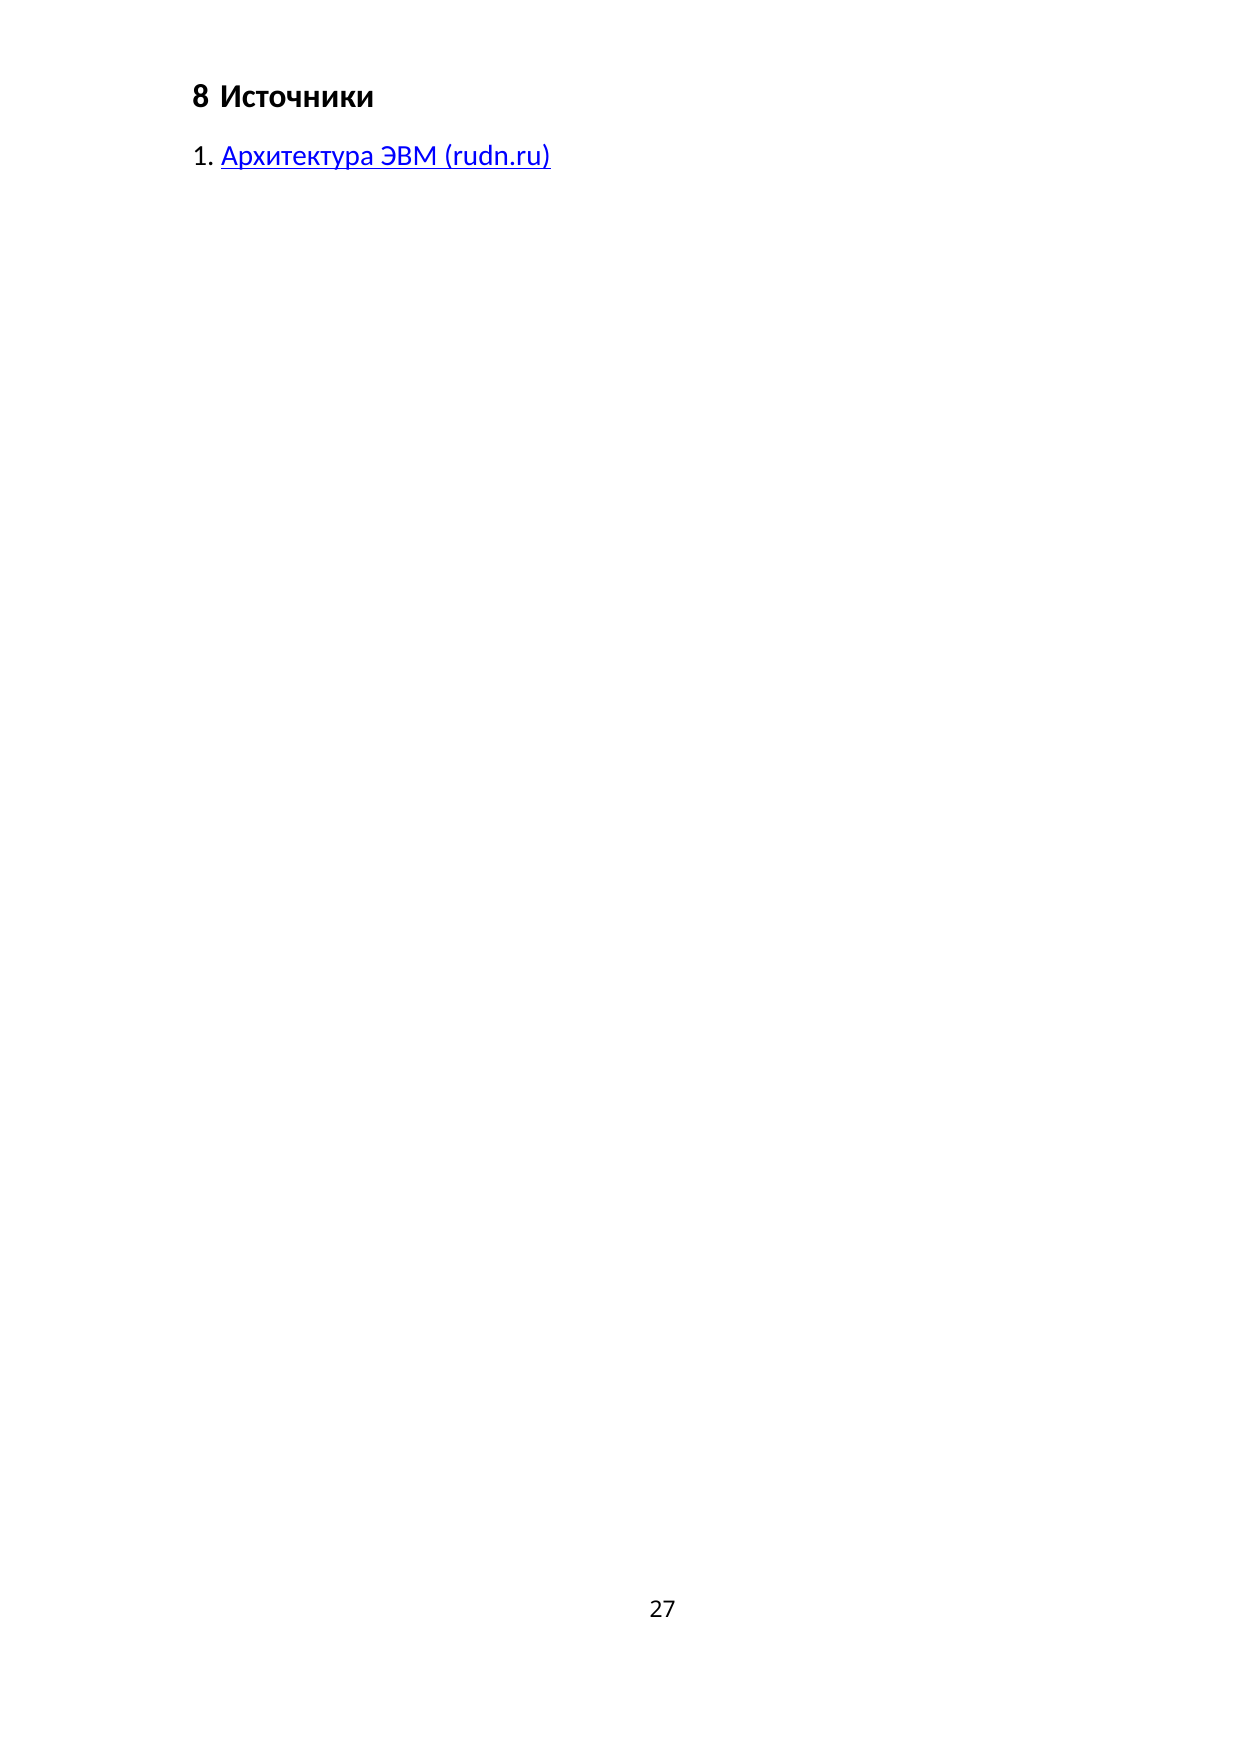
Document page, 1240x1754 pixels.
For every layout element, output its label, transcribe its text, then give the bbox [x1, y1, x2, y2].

subtitle Источники [192, 75, 666, 116]
text 1. Архитектура ЭВМ (rudn.ru) [192, 137, 666, 173]
